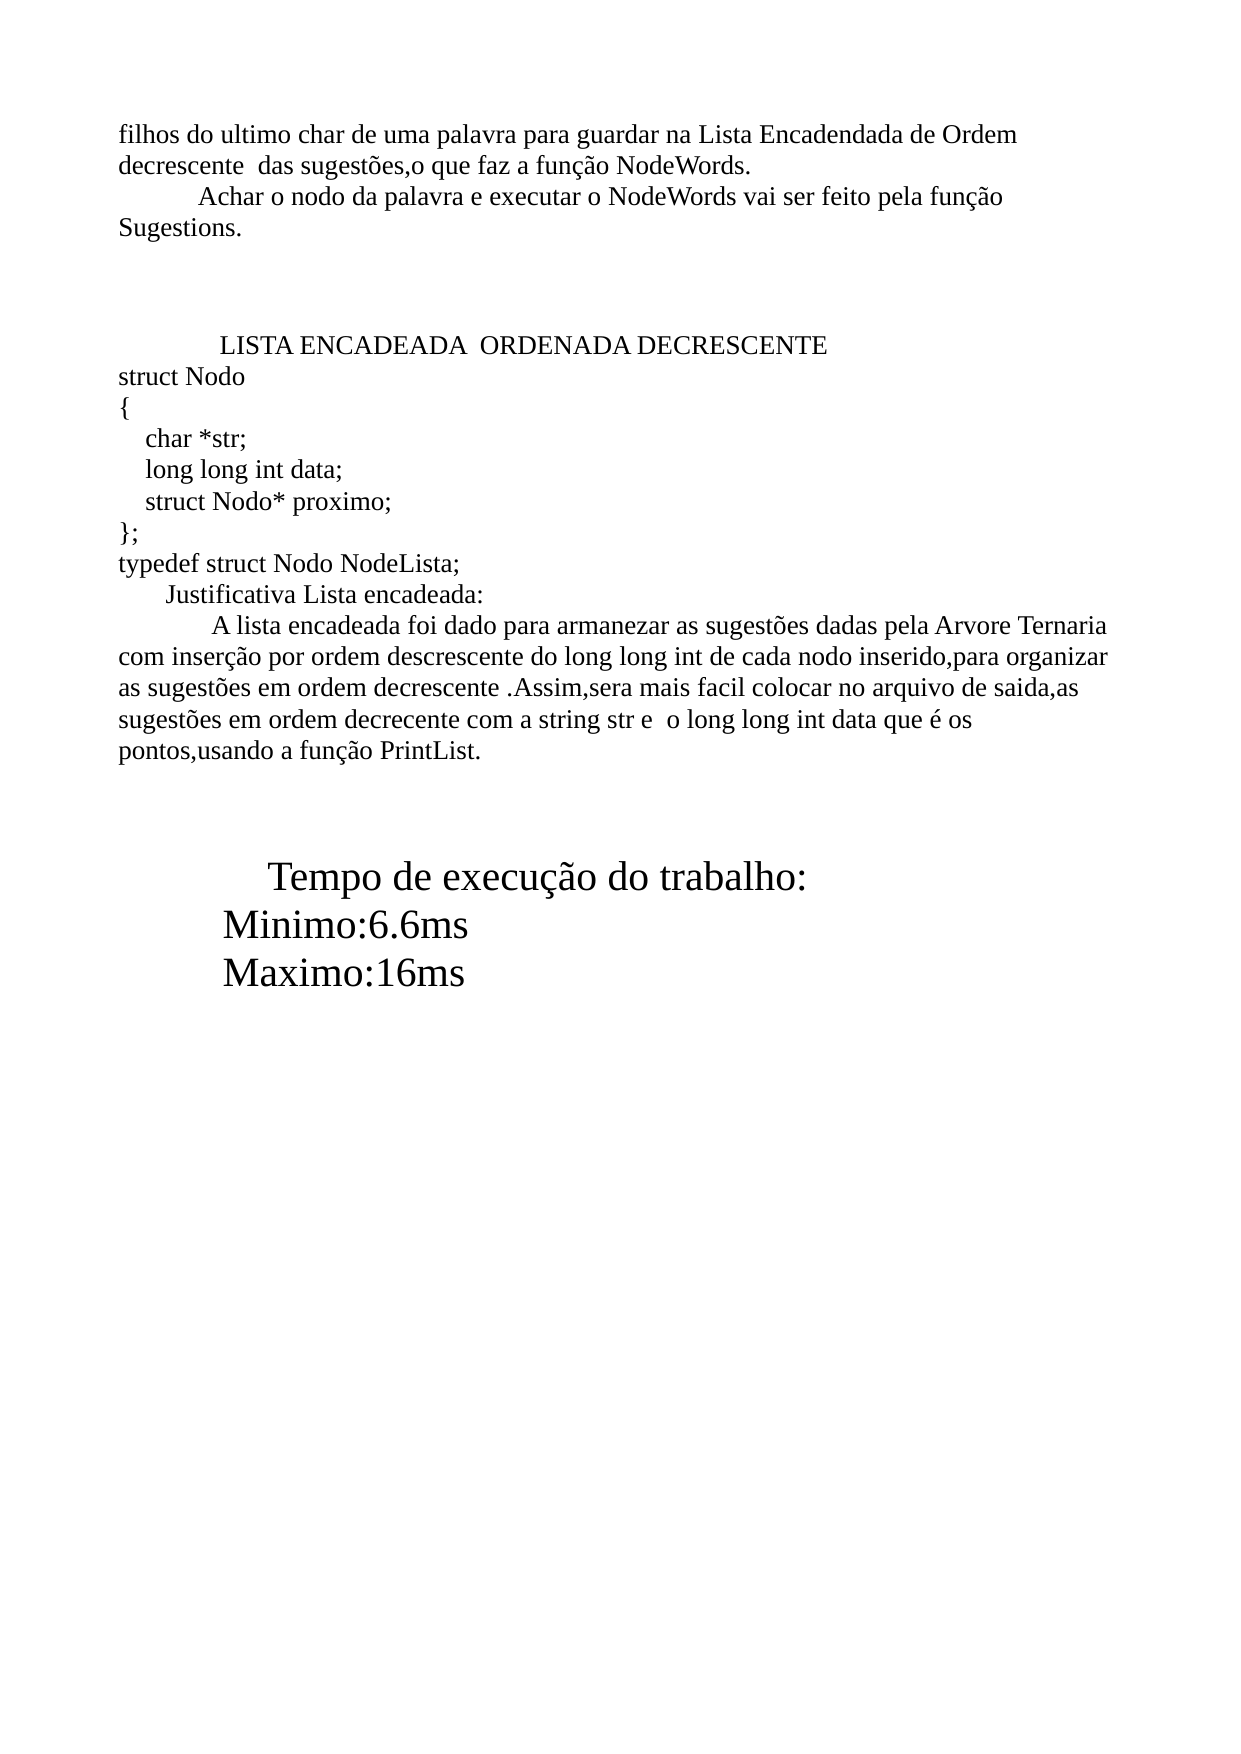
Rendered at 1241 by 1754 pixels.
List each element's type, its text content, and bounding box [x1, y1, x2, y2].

text A lista encadeada foi dado para armanezar as sugestões dadas pela Arvore Ternaria [118, 609, 1122, 640]
text com inserção por ordem descrescente do long long int de cada nodo inserido,para organizar as sugestões em ordem decrescente .Assim,sera mais facil colocar no arquivo de saida,as sugestões em ordem decrecente com a string str e o long long int data que é os pontos,usando a função PrintList. [118, 640, 1122, 765]
text Tempo de execução do trabalho: [118, 851, 1122, 899]
text { [118, 391, 1122, 422]
text Maximo:16ms [118, 947, 1122, 995]
text long long int data; [118, 453, 1122, 485]
text typedef struct Nodo NodeLista; [118, 547, 1122, 578]
text }; [118, 516, 1122, 547]
text struct Nodo* proximo; [118, 485, 1122, 516]
text Minimo:6.6ms [118, 899, 1122, 947]
text Justificativa Lista encadeada: [118, 578, 1122, 609]
text LISTA ENCADEADA ORDENADA DECRESCENTE [118, 329, 1122, 360]
text struct Nodo [118, 360, 1122, 391]
text Achar o nodo da palavra e executar o NodeWords vai ser feito pela função Sugestions. [118, 180, 1122, 243]
text char *str; [118, 422, 1122, 453]
text filhos do ultimo char de uma palavra para guardar na Lista Encadendada de Ordem decrescente das sugestões,o que faz a função NodeWords. [118, 118, 1122, 180]
